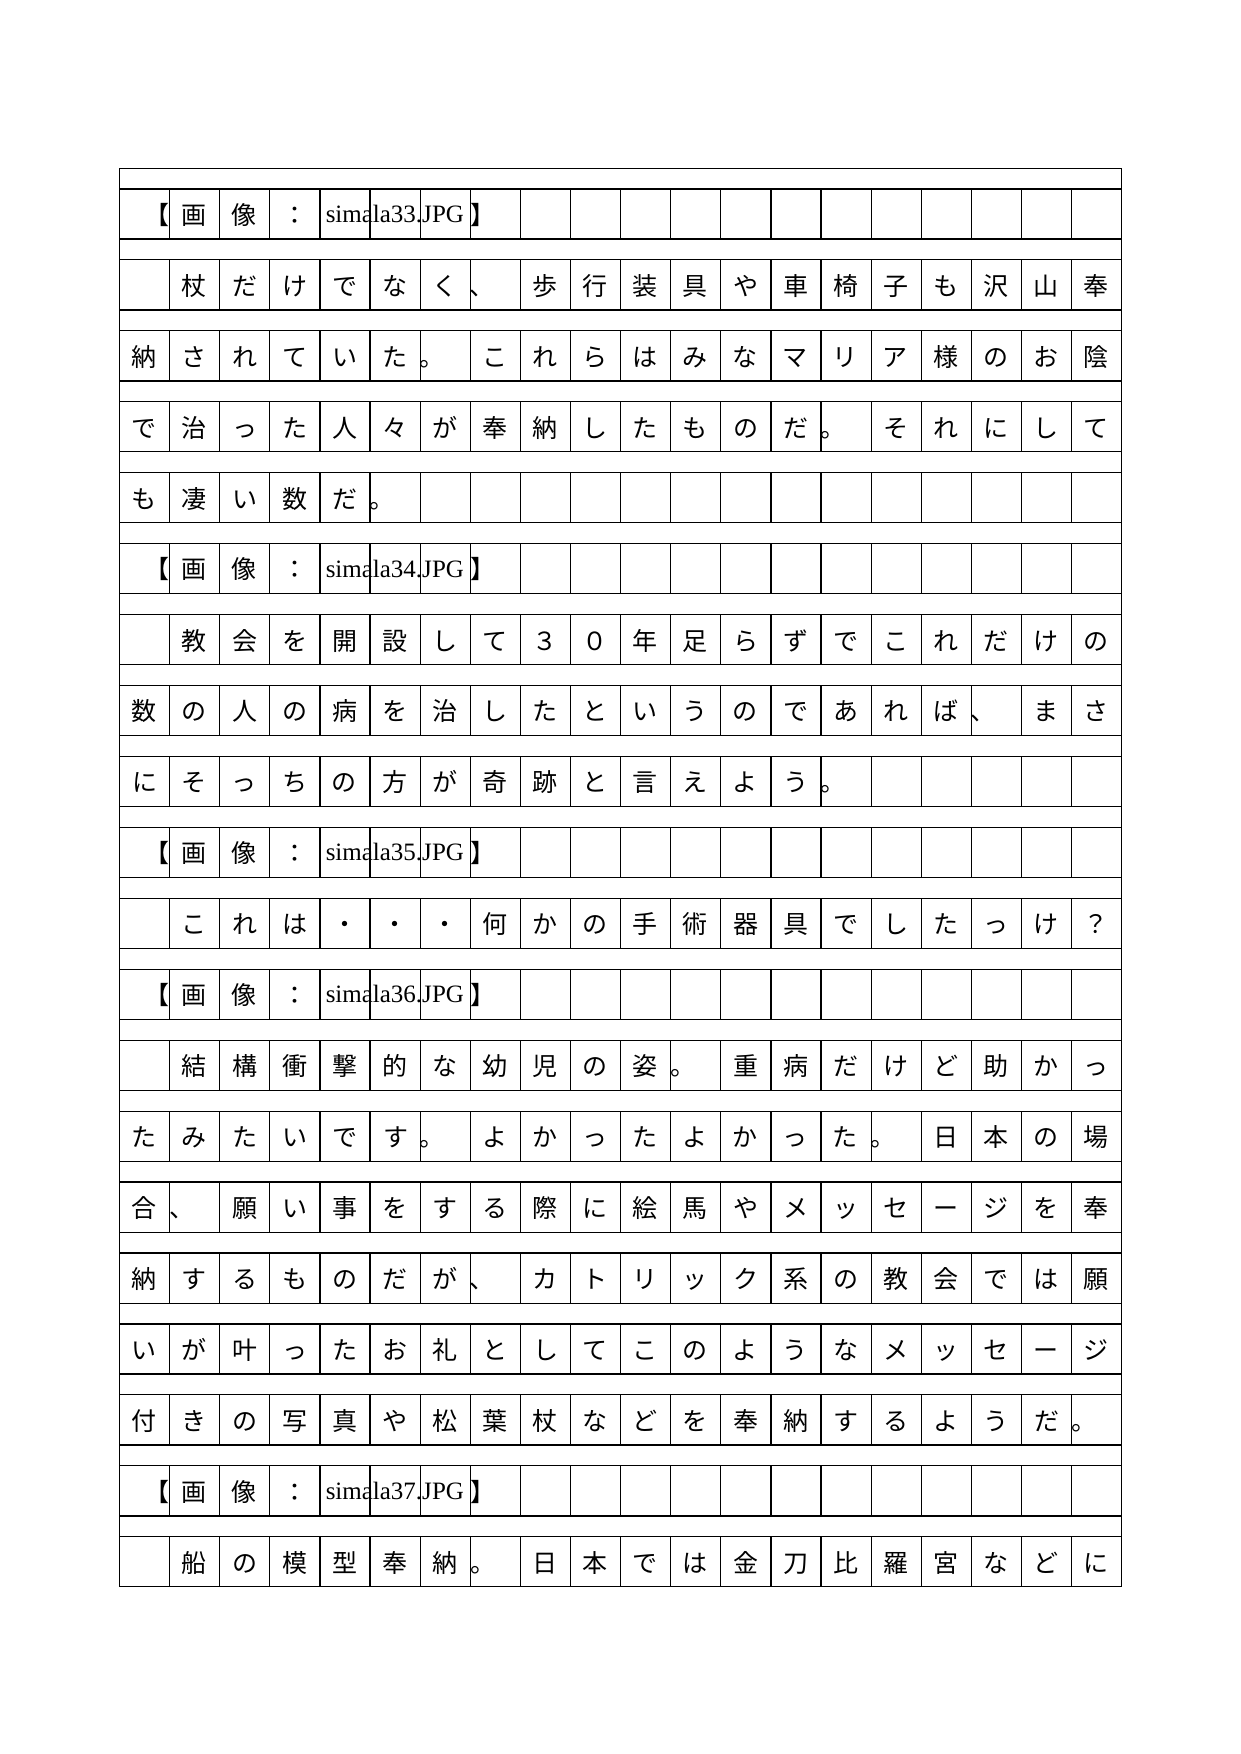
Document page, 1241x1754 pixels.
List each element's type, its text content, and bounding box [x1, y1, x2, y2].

text [972, 473, 1021, 522]
text 葉 [471, 1395, 520, 1444]
text 器 [721, 899, 770, 948]
text さ [170, 331, 219, 380]
text [922, 757, 971, 806]
text 馬 [671, 1183, 720, 1232]
text を [270, 615, 319, 664]
text [922, 473, 971, 522]
text れ [922, 615, 971, 664]
text 【画像：simala33.JPG】 [621, 190, 670, 238]
text な [421, 1041, 470, 1090]
text し [521, 1325, 570, 1373]
text た [621, 1112, 670, 1161]
text で [822, 615, 871, 664]
text [120, 615, 169, 664]
text の [321, 1254, 369, 1303]
text た [621, 402, 670, 451]
text 術 [671, 899, 720, 948]
text 【画像：simala34.JPG】 [621, 544, 670, 593]
text 系 [772, 1254, 820, 1303]
text た [120, 1112, 169, 1161]
text た [521, 686, 570, 735]
text 治 [170, 402, 219, 451]
text 【画像：simala33.JPG】 [671, 190, 720, 238]
text け [1022, 899, 1071, 948]
text 【画像：simala35.JPG】 [621, 828, 670, 877]
text 重 [721, 1041, 770, 1090]
text 、 [972, 686, 1021, 735]
text は [621, 331, 670, 380]
text 【画像：simala35.JPG】 [822, 828, 871, 877]
text 子 [872, 260, 921, 309]
text カ [521, 1254, 570, 1303]
text い [270, 1112, 319, 1161]
text 車 [772, 260, 820, 309]
text 日 [922, 1112, 971, 1161]
text 納 [120, 331, 169, 380]
text よ [721, 1325, 770, 1373]
text 本 [972, 1112, 1021, 1161]
text が [170, 1325, 219, 1373]
text 【画像：simala37.JPG】 [270, 1466, 319, 1515]
text く [421, 260, 470, 309]
text ッ [671, 1254, 720, 1303]
text 【画像：simala33.JPG】 [521, 190, 570, 238]
text ま [1022, 686, 1071, 735]
text し [1022, 402, 1071, 451]
text 【画像：simala37.JPG】 [671, 1466, 720, 1515]
text 【画像：simala33.JPG】 [170, 190, 219, 238]
text 【画像：simala33.JPG】 [421, 190, 470, 238]
text 【画像：simala37.JPG】 [170, 1466, 219, 1515]
text 。 [421, 1112, 470, 1161]
text み [671, 331, 720, 380]
text 【画像：simala33.JPG】 [822, 190, 871, 238]
text け [270, 260, 319, 309]
text ら [721, 615, 770, 664]
text う [772, 1325, 820, 1373]
text な [822, 1325, 871, 1373]
text だ [1022, 1395, 1071, 1444]
text [120, 1375, 1121, 1394]
text 。 [671, 1041, 720, 1090]
text 【画像：simala34.JPG】 [170, 544, 219, 593]
text ・ [371, 899, 420, 948]
text 【画像：simala34.JPG】 [321, 544, 369, 593]
text [120, 736, 1121, 756]
text 言 [621, 757, 670, 806]
text 【画像：simala35.JPG】 [220, 828, 269, 877]
text が [421, 757, 470, 806]
text す [822, 1395, 871, 1444]
text た [270, 402, 319, 451]
text 【画像：simala34.JPG】 [872, 544, 921, 593]
text 【画像：simala36.JPG】 [321, 970, 369, 1019]
text 年 [621, 615, 670, 664]
text 【画像：simala34.JPG】 [571, 544, 620, 593]
text ッ [822, 1183, 871, 1232]
text 数 [120, 686, 169, 735]
text 【画像：simala35.JPG】 [521, 828, 570, 877]
text 助 [972, 1041, 1021, 1090]
text 納 [521, 402, 570, 451]
text 納 [421, 1537, 470, 1586]
text 【画像：simala34.JPG】 [120, 544, 169, 593]
text 【画像：simala35.JPG】 [972, 828, 1021, 877]
text る [471, 1183, 520, 1232]
text 【画像：simala34.JPG】 [120, 523, 1121, 543]
text [471, 473, 520, 522]
text る [220, 1254, 269, 1303]
text 教 [170, 615, 219, 664]
text い [321, 331, 369, 380]
text [120, 1041, 169, 1090]
text だ [220, 260, 269, 309]
text す [371, 1112, 420, 1161]
text ど [1022, 1537, 1071, 1586]
text 場 [1072, 1112, 1121, 1161]
text [120, 1233, 1121, 1252]
text 奉 [1072, 1183, 1121, 1232]
text 【画像：simala34.JPG】 [471, 544, 520, 593]
text リ [621, 1254, 670, 1303]
text [120, 878, 1121, 898]
text 際 [521, 1183, 570, 1232]
text [1072, 757, 1121, 806]
text さ [1072, 686, 1121, 735]
text け [1022, 615, 1071, 664]
text 構 [220, 1041, 269, 1090]
text ０ [571, 615, 620, 664]
text ？ [1072, 899, 1121, 948]
text [120, 240, 1121, 259]
text 【画像：simala34.JPG】 [1072, 544, 1121, 593]
text っ [571, 1112, 620, 1161]
text ー [1022, 1325, 1071, 1373]
text 姿 [621, 1041, 670, 1090]
text 本 [571, 1537, 620, 1586]
text の [321, 757, 369, 806]
text 椅 [822, 260, 871, 309]
text で [772, 686, 820, 735]
text 児 [521, 1041, 570, 1090]
text 跡 [521, 757, 570, 806]
text マ [772, 331, 820, 380]
text も [120, 473, 169, 522]
text 【画像：simala36.JPG】 [270, 970, 319, 1019]
text 【画像：simala34.JPG】 [721, 544, 770, 593]
text 【画像：simala36.JPG】 [671, 970, 720, 1019]
text は [270, 899, 319, 948]
text 装 [621, 260, 670, 309]
text 【画像：simala36.JPG】 [471, 970, 520, 1019]
text 日 [521, 1537, 570, 1586]
text い [270, 1183, 319, 1232]
text に [972, 402, 1021, 451]
text な [721, 331, 770, 380]
text [120, 452, 1121, 472]
text し [571, 402, 620, 451]
text う [972, 1395, 1021, 1444]
text ち [270, 757, 319, 806]
text 【画像：simala36.JPG】 [922, 970, 971, 1019]
text ３ [521, 615, 570, 664]
text 【画像：simala36.JPG】 [972, 970, 1021, 1019]
text し [471, 686, 520, 735]
text た [822, 1112, 871, 1161]
text 【画像：simala35.JPG】 [922, 828, 971, 877]
text メ [772, 1183, 820, 1232]
text 【画像：simala34.JPG】 [371, 544, 420, 593]
text 病 [321, 686, 369, 735]
text 。 [822, 402, 871, 451]
text ど [922, 1041, 971, 1090]
text の [170, 686, 219, 735]
text よ [471, 1112, 520, 1161]
text 【画像：simala36.JPG】 [220, 970, 269, 1019]
text ・ [421, 899, 470, 948]
text て [571, 1325, 620, 1373]
text 【画像：simala37.JPG】 [822, 1466, 871, 1515]
text を [371, 686, 420, 735]
text 山 [1022, 260, 1071, 309]
text ば [922, 686, 971, 735]
text み [170, 1112, 219, 1161]
text 。 [872, 1112, 921, 1161]
text に [571, 1183, 620, 1232]
text 【画像：simala33.JPG】 [571, 190, 620, 238]
text 松 [421, 1395, 470, 1444]
text ッ [922, 1325, 971, 1373]
text 真 [321, 1395, 369, 1444]
text 【画像：simala36.JPG】 [621, 970, 670, 1019]
text [120, 1304, 1121, 1323]
text 【画像：simala37.JPG】 [922, 1466, 971, 1515]
text 【画像：simala35.JPG】 [421, 828, 470, 877]
text 【画像：simala33.JPG】 [321, 190, 369, 238]
text 歩 [521, 260, 570, 309]
text 【画像：simala35.JPG】 [471, 828, 520, 877]
text ジ [1072, 1325, 1121, 1373]
text の [1022, 1112, 1071, 1161]
text た [371, 331, 420, 380]
text な [972, 1537, 1021, 1586]
text 【画像：simala33.JPG】 [972, 190, 1021, 238]
text 【画像：simala36.JPG】 [571, 970, 620, 1019]
text 【画像：simala35.JPG】 [571, 828, 620, 877]
text 【画像：simala36.JPG】 [521, 970, 570, 1019]
text の [1072, 615, 1121, 664]
text の [571, 899, 620, 948]
text 型 [321, 1537, 369, 1586]
text [872, 473, 921, 522]
text 【画像：simala36.JPG】 [721, 970, 770, 1019]
text 【画像：simala34.JPG】 [1022, 544, 1071, 593]
text 【画像：simala37.JPG】 [772, 1466, 820, 1515]
text [822, 473, 871, 522]
text 【画像：simala36.JPG】 [772, 970, 820, 1019]
text 【画像：simala34.JPG】 [972, 544, 1021, 593]
text 【画像：simala37.JPG】 [621, 1466, 670, 1515]
text 【画像：simala35.JPG】 [1022, 828, 1071, 877]
text ず [772, 615, 820, 664]
text そ [872, 402, 921, 451]
text す [170, 1254, 219, 1303]
text 【画像：simala35.JPG】 [120, 828, 169, 877]
text 絵 [621, 1183, 670, 1232]
text 納 [120, 1254, 169, 1303]
text 【画像：simala36.JPG】 [120, 970, 169, 1019]
text ジ [972, 1183, 1021, 1232]
text 陰 [1072, 331, 1121, 380]
text 【画像：simala34.JPG】 [671, 544, 720, 593]
text 【画像：simala34.JPG】 [772, 544, 820, 593]
text 【画像：simala34.JPG】 [220, 544, 269, 593]
text セ [972, 1325, 1021, 1373]
text っ [772, 1112, 820, 1161]
text 奉 [471, 402, 520, 451]
text [120, 1162, 1121, 1181]
text [421, 473, 470, 522]
text 【画像：simala33.JPG】 [1022, 190, 1071, 238]
text ト [571, 1254, 620, 1303]
text 奉 [1072, 260, 1121, 309]
text 納 [772, 1395, 820, 1444]
text も [671, 402, 720, 451]
text [1022, 757, 1071, 806]
text と [571, 686, 620, 735]
text 叶 [220, 1325, 269, 1373]
text 【画像：simala37.JPG】 [571, 1466, 620, 1515]
text 【画像：simala33.JPG】 [721, 190, 770, 238]
text い [120, 1325, 169, 1373]
text か [721, 1112, 770, 1161]
text は [671, 1537, 720, 1586]
text れ [872, 686, 921, 735]
text っ [270, 1325, 319, 1373]
text 行 [571, 260, 620, 309]
text 【画像：simala34.JPG】 [822, 544, 871, 593]
text よ [671, 1112, 720, 1161]
text い [621, 686, 670, 735]
text 奉 [721, 1395, 770, 1444]
text 【画像：simala33.JPG】 [471, 190, 520, 238]
text 手 [621, 899, 670, 948]
text 奇 [471, 757, 520, 806]
text だ [772, 402, 820, 451]
text 【画像：simala37.JPG】 [721, 1466, 770, 1515]
text や [371, 1395, 420, 1444]
text 治 [421, 686, 470, 735]
text 合 [120, 1183, 169, 1232]
text う [772, 757, 820, 806]
text 【画像：simala33.JPG】 [120, 169, 1121, 188]
text で [321, 260, 369, 309]
text [120, 382, 1121, 401]
text 何 [471, 899, 520, 948]
text は [1022, 1254, 1071, 1303]
text な [571, 1395, 620, 1444]
text の [571, 1041, 620, 1090]
text 【画像：simala35.JPG】 [772, 828, 820, 877]
text 撃 [321, 1041, 369, 1090]
text 事 [321, 1183, 369, 1232]
text の [220, 1537, 269, 1586]
text 【画像：simala36.JPG】 [421, 970, 470, 1019]
text [120, 260, 169, 309]
text 具 [772, 899, 820, 948]
text が [421, 402, 470, 451]
text あ [822, 686, 871, 735]
text か [521, 1112, 570, 1161]
text 【画像：simala36.JPG】 [170, 970, 219, 1019]
text [120, 1091, 1121, 1111]
text 具 [671, 260, 720, 309]
text た [922, 899, 971, 948]
text 願 [1072, 1254, 1121, 1303]
text 的 [371, 1041, 420, 1090]
text 付 [120, 1395, 169, 1444]
text い [220, 473, 269, 522]
text を [671, 1395, 720, 1444]
text ー [922, 1183, 971, 1232]
text 人 [321, 402, 369, 451]
text ら [571, 331, 620, 380]
text し [421, 615, 470, 664]
text か [1022, 1041, 1071, 1090]
text 【画像：simala37.JPG】 [1072, 1466, 1121, 1515]
text の [822, 1254, 871, 1303]
text 【画像：simala34.JPG】 [922, 544, 971, 593]
text 【画像：simala35.JPG】 [671, 828, 720, 877]
text 杖 [521, 1395, 570, 1444]
text る [872, 1395, 921, 1444]
text 凄 [170, 473, 219, 522]
text 【画像：simala37.JPG】 [321, 1466, 369, 1515]
text の [671, 1325, 720, 1373]
text そ [170, 757, 219, 806]
text 【画像：simala35.JPG】 [1072, 828, 1121, 877]
text 。 [822, 757, 871, 806]
text 【画像：simala35.JPG】 [120, 807, 1121, 827]
text 願 [220, 1183, 269, 1232]
text き [170, 1395, 219, 1444]
text が [421, 1254, 470, 1303]
text 杖 [170, 260, 219, 309]
text っ [1072, 1041, 1121, 1090]
text け [872, 1041, 921, 1090]
text 様 [922, 331, 971, 380]
text や [721, 1183, 770, 1232]
text す [421, 1183, 470, 1232]
text [772, 473, 820, 522]
text 々 [371, 402, 420, 451]
text 羅 [872, 1537, 921, 1586]
text 【画像：simala37.JPG】 [220, 1466, 269, 1515]
text 【画像：simala37.JPG】 [972, 1466, 1021, 1515]
text え [671, 757, 720, 806]
text 【画像：simala36.JPG】 [1072, 970, 1121, 1019]
text [571, 473, 620, 522]
text ・ [321, 899, 369, 948]
text ど [621, 1395, 670, 1444]
text 【画像：simala37.JPG】 [120, 1446, 1121, 1465]
text こ [872, 615, 921, 664]
text も [270, 1254, 319, 1303]
text 、 [471, 260, 520, 309]
text 【画像：simala37.JPG】 [521, 1466, 570, 1515]
text メ [872, 1325, 921, 1373]
text [621, 473, 670, 522]
text 会 [922, 1254, 971, 1303]
text 模 [270, 1537, 319, 1586]
text ア [872, 331, 921, 380]
text 【画像：simala33.JPG】 [922, 190, 971, 238]
text っ [972, 899, 1021, 948]
text 教 [872, 1254, 921, 1303]
text 船 [170, 1537, 219, 1586]
text 結 [170, 1041, 219, 1090]
text セ [872, 1183, 921, 1232]
text [1072, 473, 1121, 522]
text と [471, 1325, 520, 1373]
text 宮 [922, 1537, 971, 1586]
text 幼 [471, 1041, 520, 1090]
text 衝 [270, 1041, 319, 1090]
text だ [321, 473, 369, 522]
text て [270, 331, 319, 380]
text 【画像：simala34.JPG】 [421, 544, 470, 593]
text の [721, 686, 770, 735]
text 【画像：simala37.JPG】 [471, 1466, 520, 1515]
text し [872, 899, 921, 948]
text で [972, 1254, 1021, 1303]
text 【画像：simala33.JPG】 [371, 190, 420, 238]
text 。 [1072, 1395, 1121, 1444]
text 【画像：simala36.JPG】 [120, 949, 1121, 969]
text れ [922, 402, 971, 451]
text で [321, 1112, 369, 1161]
text 会 [220, 615, 269, 664]
text 【画像：simala36.JPG】 [872, 970, 921, 1019]
text お [1022, 331, 1071, 380]
text よ [922, 1395, 971, 1444]
text と [571, 757, 620, 806]
text っ [220, 402, 269, 451]
text [521, 473, 570, 522]
text こ [471, 331, 520, 380]
text の [721, 402, 770, 451]
text リ [822, 331, 871, 380]
text [972, 757, 1021, 806]
text 【画像：simala34.JPG】 [521, 544, 570, 593]
text よ [721, 757, 770, 806]
text 、 [170, 1183, 219, 1232]
text な [371, 260, 420, 309]
text 沢 [972, 260, 1021, 309]
text 方 [371, 757, 420, 806]
text [120, 1537, 169, 1586]
text [120, 1020, 1121, 1040]
text 【画像：simala35.JPG】 [721, 828, 770, 877]
text で [621, 1537, 670, 1586]
text ク [721, 1254, 770, 1303]
text [671, 473, 720, 522]
text 【画像：simala36.JPG】 [822, 970, 871, 1019]
text だ [972, 615, 1021, 664]
text た [220, 1112, 269, 1161]
text に [120, 757, 169, 806]
text 写 [270, 1395, 319, 1444]
text 金 [721, 1537, 770, 1586]
text 【画像：simala33.JPG】 [772, 190, 820, 238]
text 。 [471, 1537, 520, 1586]
text [872, 757, 921, 806]
text だ [822, 1041, 871, 1090]
text 【画像：simala35.JPG】 [321, 828, 369, 877]
text 【画像：simala37.JPG】 [120, 1466, 169, 1515]
text を [371, 1183, 420, 1232]
text [1022, 473, 1071, 522]
text 人 [220, 686, 269, 735]
text れ [521, 331, 570, 380]
text 【画像：simala34.JPG】 [270, 544, 319, 593]
text 足 [671, 615, 720, 664]
text [721, 473, 770, 522]
text や [721, 260, 770, 309]
text [120, 594, 1121, 614]
text 病 [772, 1041, 820, 1090]
text に [1072, 1537, 1121, 1586]
text 刀 [772, 1537, 820, 1586]
text も [922, 260, 971, 309]
text 数 [270, 473, 319, 522]
text [120, 899, 169, 948]
text 設 [371, 615, 420, 664]
text で [822, 899, 871, 948]
text 【画像：simala33.JPG】 [270, 190, 319, 238]
text 比 [822, 1537, 871, 1586]
text れ [220, 331, 269, 380]
text 礼 [421, 1325, 470, 1373]
text た [321, 1325, 369, 1373]
text 【画像：simala35.JPG】 [270, 828, 319, 877]
text で [120, 402, 169, 451]
text お [371, 1325, 420, 1373]
text こ [621, 1325, 670, 1373]
text の [220, 1395, 269, 1444]
text れ [220, 899, 269, 948]
text か [521, 899, 570, 948]
text [120, 311, 1121, 330]
text 【画像：simala36.JPG】 [1022, 970, 1071, 1019]
text 【画像：simala36.JPG】 [371, 970, 420, 1019]
text 【画像：simala33.JPG】 [1072, 190, 1121, 238]
text 【画像：simala33.JPG】 [120, 190, 169, 238]
text 【画像：simala37.JPG】 [872, 1466, 921, 1515]
text を [1022, 1183, 1071, 1232]
text の [270, 686, 319, 735]
text 【画像：simala35.JPG】 [371, 828, 420, 877]
text 【画像：simala35.JPG】 [170, 828, 219, 877]
text 【画像：simala37.JPG】 [421, 1466, 470, 1515]
text 【画像：simala33.JPG】 [872, 190, 921, 238]
text こ [170, 899, 219, 948]
text 【画像：simala33.JPG】 [220, 190, 269, 238]
text 。 [371, 473, 420, 522]
text 【画像：simala37.JPG】 [1022, 1466, 1071, 1515]
text て [1072, 402, 1121, 451]
text 【画像：simala35.JPG】 [872, 828, 921, 877]
text 開 [321, 615, 369, 664]
text う [671, 686, 720, 735]
text の [972, 331, 1021, 380]
text 【画像：simala37.JPG】 [371, 1466, 420, 1515]
text [120, 1517, 1121, 1536]
text [120, 665, 1121, 685]
text 。 [421, 331, 470, 380]
text 奉 [371, 1537, 420, 1586]
text だ [371, 1254, 420, 1303]
text て [471, 615, 520, 664]
text っ [220, 757, 269, 806]
text 、 [471, 1254, 520, 1303]
